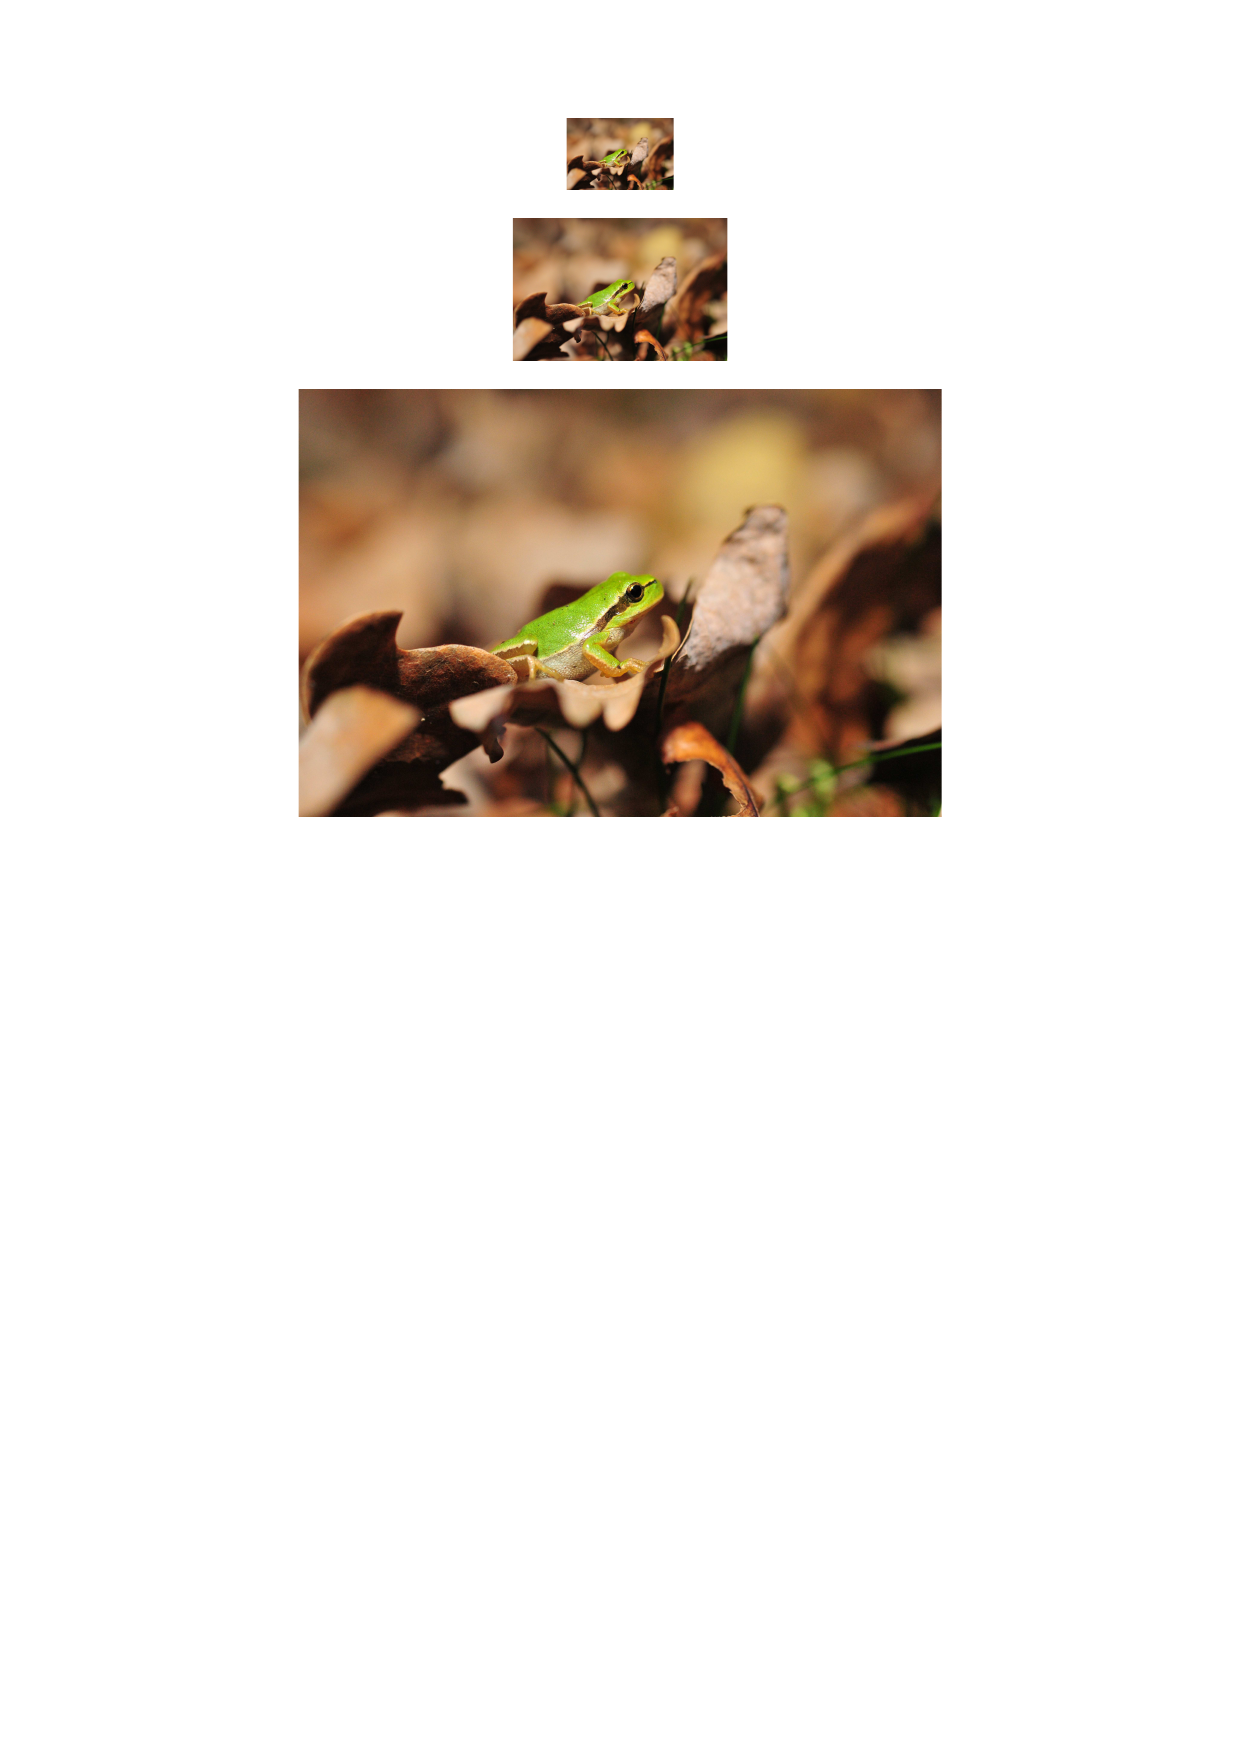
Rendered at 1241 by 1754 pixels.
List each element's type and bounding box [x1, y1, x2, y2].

picture [566, 118, 674, 190]
picture [298, 389, 942, 817]
picture [512, 218, 728, 361]
